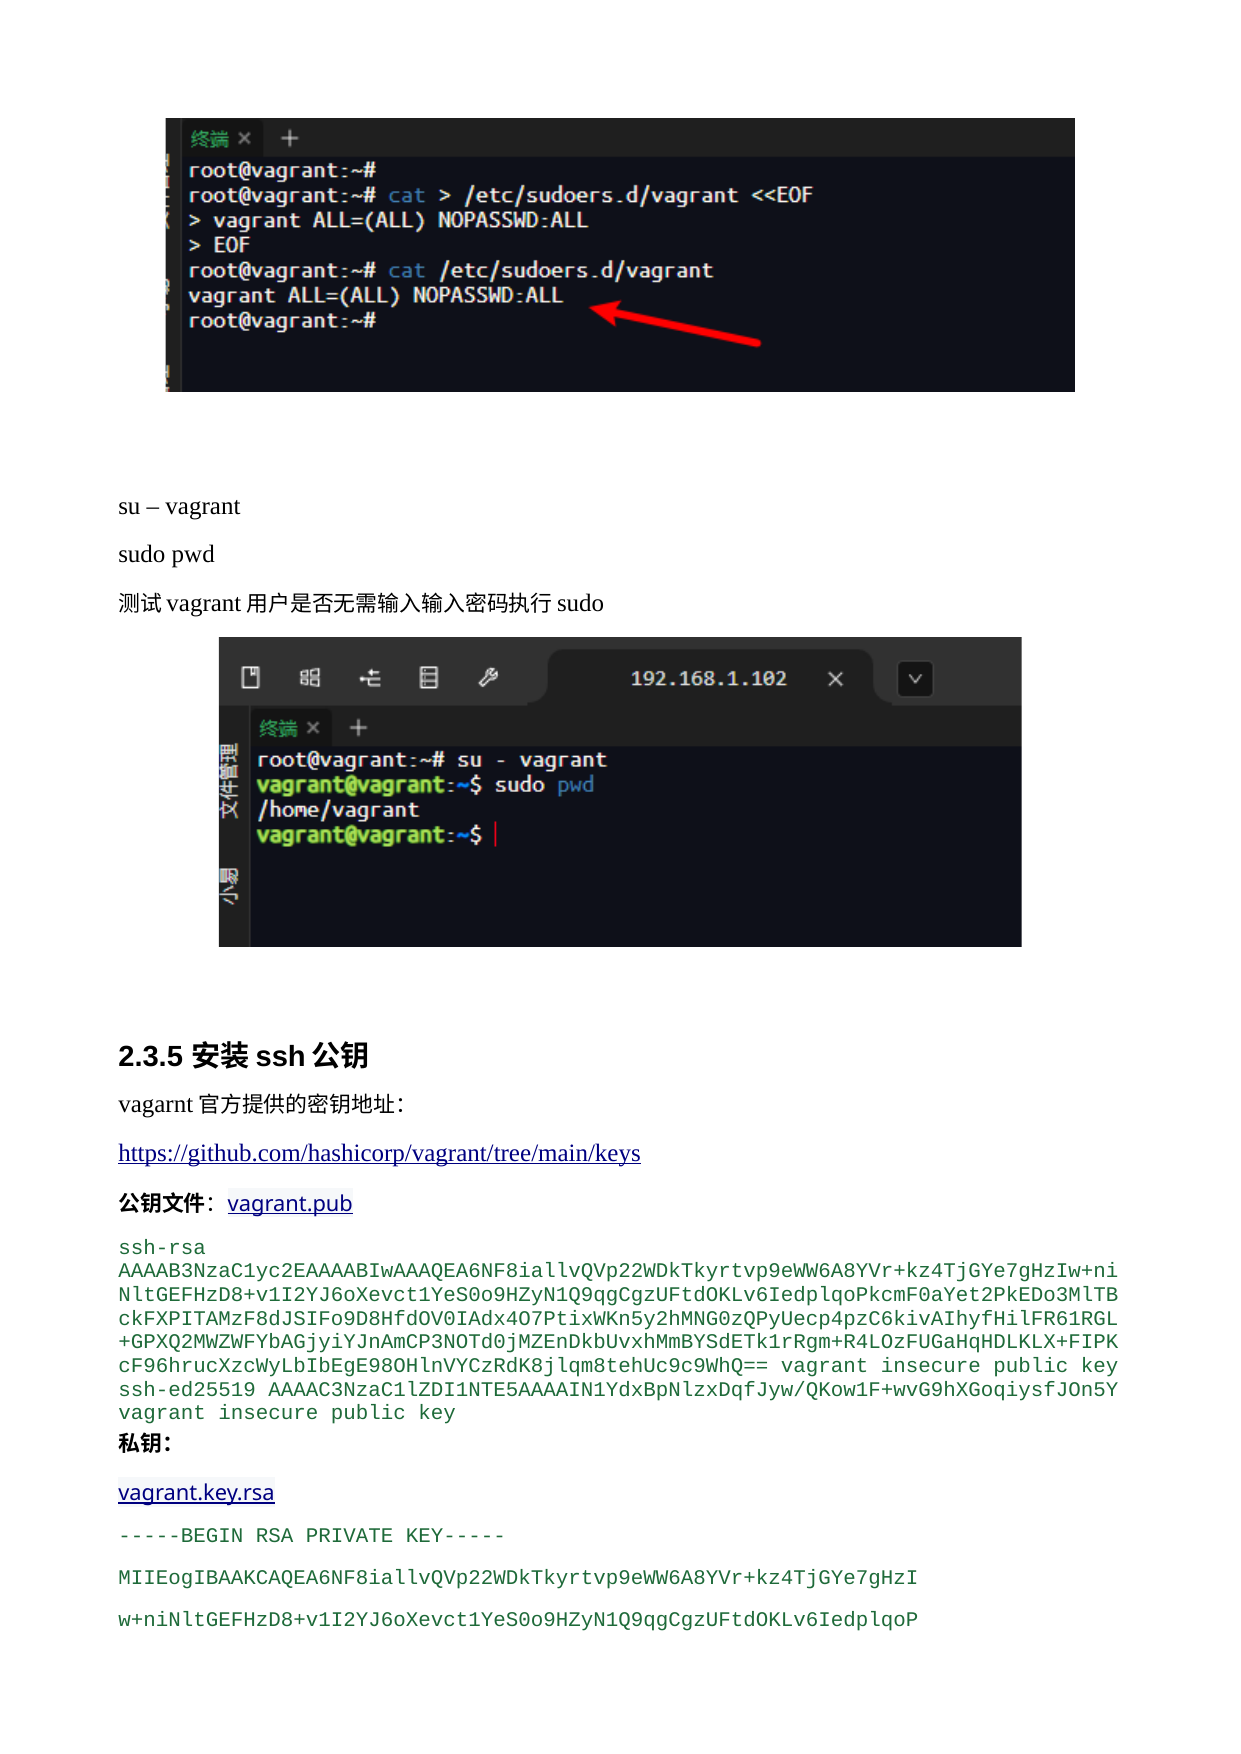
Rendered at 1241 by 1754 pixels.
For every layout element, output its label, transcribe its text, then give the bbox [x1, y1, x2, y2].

subtitle 2.3.5 安装ssh公钥 [118, 1032, 1122, 1074]
text ssh-rsa AAAAB3NzaC1yc2EAAAABIwAAAQEA6NF8iallvQVp22WDkTkyrtvp9eWW6A8YVr+kz4TjGYe7gHzIw+niNltGEFHzD8+v1I2YJ6oXevct1YeS0o9HZyN1Q9qgCgzUFtdOKLv6IedplqoPkcmF0aYet2PkEDo3MlTBckFXPITAMzF8dJSIFo9D8HfdOV0IAdx4O7PtixWKn5y2hMNG0zQPyUecp4pzC6kivAIhyfHilFR61RGL+GPXQ2MWZWFYbAGjyiYJnAmCP3NOTd0jMZEnDkbUvxhMmBYSdETk1rRgm+R4LOzFUGaHqHDLKLX+FIPKcF96hrucXzcWyLbIbEgE98OHlnVYCzRdK8jlqm8tehUc9c9WhQ== vagrant insecure public key [118, 1237, 1122, 1378]
text su – vagrant [118, 491, 1122, 520]
text 测试vagrant用户是否无需输入输入密码执行sudo [118, 586, 1122, 618]
text ssh-ed25519 AAAAC3NzaC1lZDI1NTE5AAAAIN1YdxBpNlzxDqfJyw/QKow1F+wvG9hXGoqiysfJOn5Y vagrant insecure public key [118, 1378, 1122, 1426]
text vagarnt官方提供的密钥地址： [118, 1087, 1122, 1119]
picture [165, 118, 1075, 392]
text w+niNltGEFHzD8+v1I2YJ6oXevct1YeS0o9HZyN1Q9qgCgzUFtdOKLv6IedplqoP [118, 1609, 1122, 1633]
text -----BEGIN RSA PRIVATE KEY----- [118, 1526, 1122, 1549]
text 公钥文件：vagrant.pub [118, 1186, 1122, 1217]
text https://github.com/hashicorp/vagrant/tree/main/keys [118, 1138, 1122, 1167]
text MIIEogIBAAKCAQEA6NF8iallvQVp22WDkTkyrtvp9eWW6A8YVr+kz4TjGYe7gHzI [118, 1567, 1122, 1591]
text sudo pwd [118, 539, 1122, 567]
text vagrant.key.rsa [118, 1477, 1122, 1507]
text 私钥： [118, 1426, 1122, 1457]
picture [218, 637, 1022, 947]
